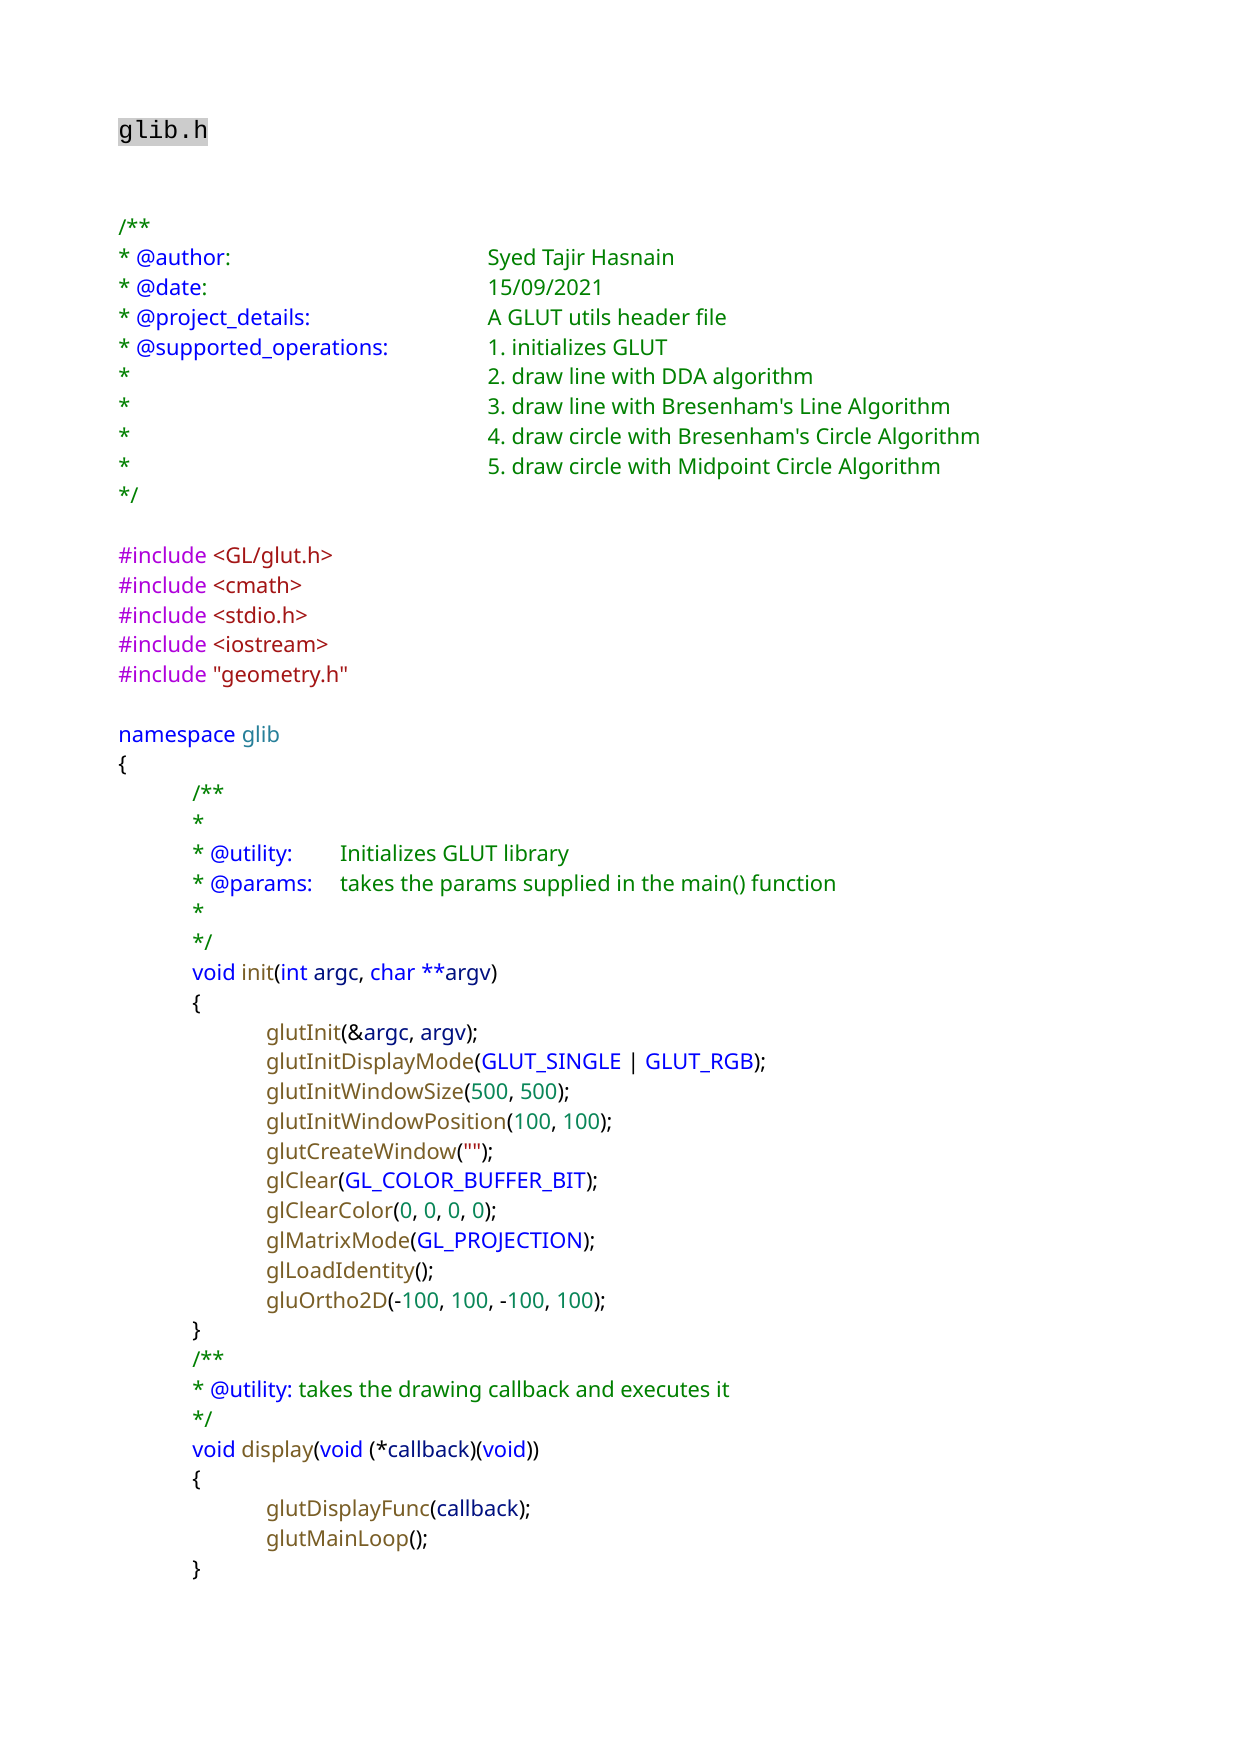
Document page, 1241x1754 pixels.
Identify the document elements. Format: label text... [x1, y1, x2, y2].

text glMatrixMode(GL_PROJECTION); [266, 1225, 1122, 1255]
text } [192, 1314, 1122, 1344]
text /** [118, 212, 1122, 242]
text void init(int argc, char **argv) [192, 957, 1122, 987]
text #include <cmath> [118, 570, 1122, 599]
text glutInitWindowPosition(100, 100); [266, 1106, 1122, 1136]
text * 5. draw circle with Midpoint Circle Algorithm [118, 451, 1122, 481]
text * [192, 897, 1122, 927]
text * @utility: Initializes GLUT library [192, 838, 1122, 868]
text * 4. draw circle with Bresenham's Circle Algorithm [118, 421, 1122, 451]
text */ [192, 1404, 1122, 1434]
text #include <GL/glut.h> [118, 540, 1122, 570]
text /** [192, 778, 1122, 808]
text glLoadIdentity(); [266, 1255, 1122, 1285]
text glutCreateWindow(""); [266, 1136, 1122, 1166]
text #include <iostream> [118, 629, 1122, 659]
text { [192, 1463, 1122, 1493]
text glClearColor(0, 0, 0, 0); [266, 1195, 1122, 1225]
text * @supported_operations: 1. initializes GLUT [118, 332, 1122, 361]
text } [192, 1553, 1122, 1583]
text */ [192, 927, 1122, 957]
text void display(void (*callback)(void)) [192, 1434, 1122, 1463]
text gluOrtho2D(-100, 100, -100, 100); [266, 1285, 1122, 1314]
text * @params: takes the params supplied in the main() function [192, 868, 1122, 897]
text * 2. draw line with DDA algorithm [118, 361, 1122, 391]
text * 3. draw line with Bresenham's Line Algorithm [118, 391, 1122, 421]
text #include <stdio.h> [118, 599, 1122, 629]
text glib.h [118, 118, 1122, 146]
text /** [192, 1344, 1122, 1374]
text { [118, 748, 1122, 778]
text glutMainLoop(); [266, 1523, 1122, 1553]
text glClear(GL_COLOR_BUFFER_BIT); [266, 1166, 1122, 1195]
text * @project_details: A GLUT utils header file [118, 302, 1122, 332]
text * @date: 15/09/2021 [118, 272, 1122, 302]
text namespace glib [118, 719, 1122, 748]
text glutInitWindowSize(500, 500); [266, 1076, 1122, 1106]
text { [192, 987, 1122, 1017]
text glutInit(&argc, argv); [266, 1017, 1122, 1046]
text glutDisplayFunc(callback); [266, 1493, 1122, 1523]
text glutInitDisplayMode(GLUT_SINGLE | GLUT_RGB); [266, 1046, 1122, 1076]
text */ [118, 481, 1122, 510]
text #include "geometry.h" [118, 659, 1122, 689]
text * @utility: takes the drawing callback and executes it [192, 1374, 1122, 1404]
text * @author: Syed Tajir Hasnain [118, 242, 1122, 272]
text * [192, 808, 1122, 838]
